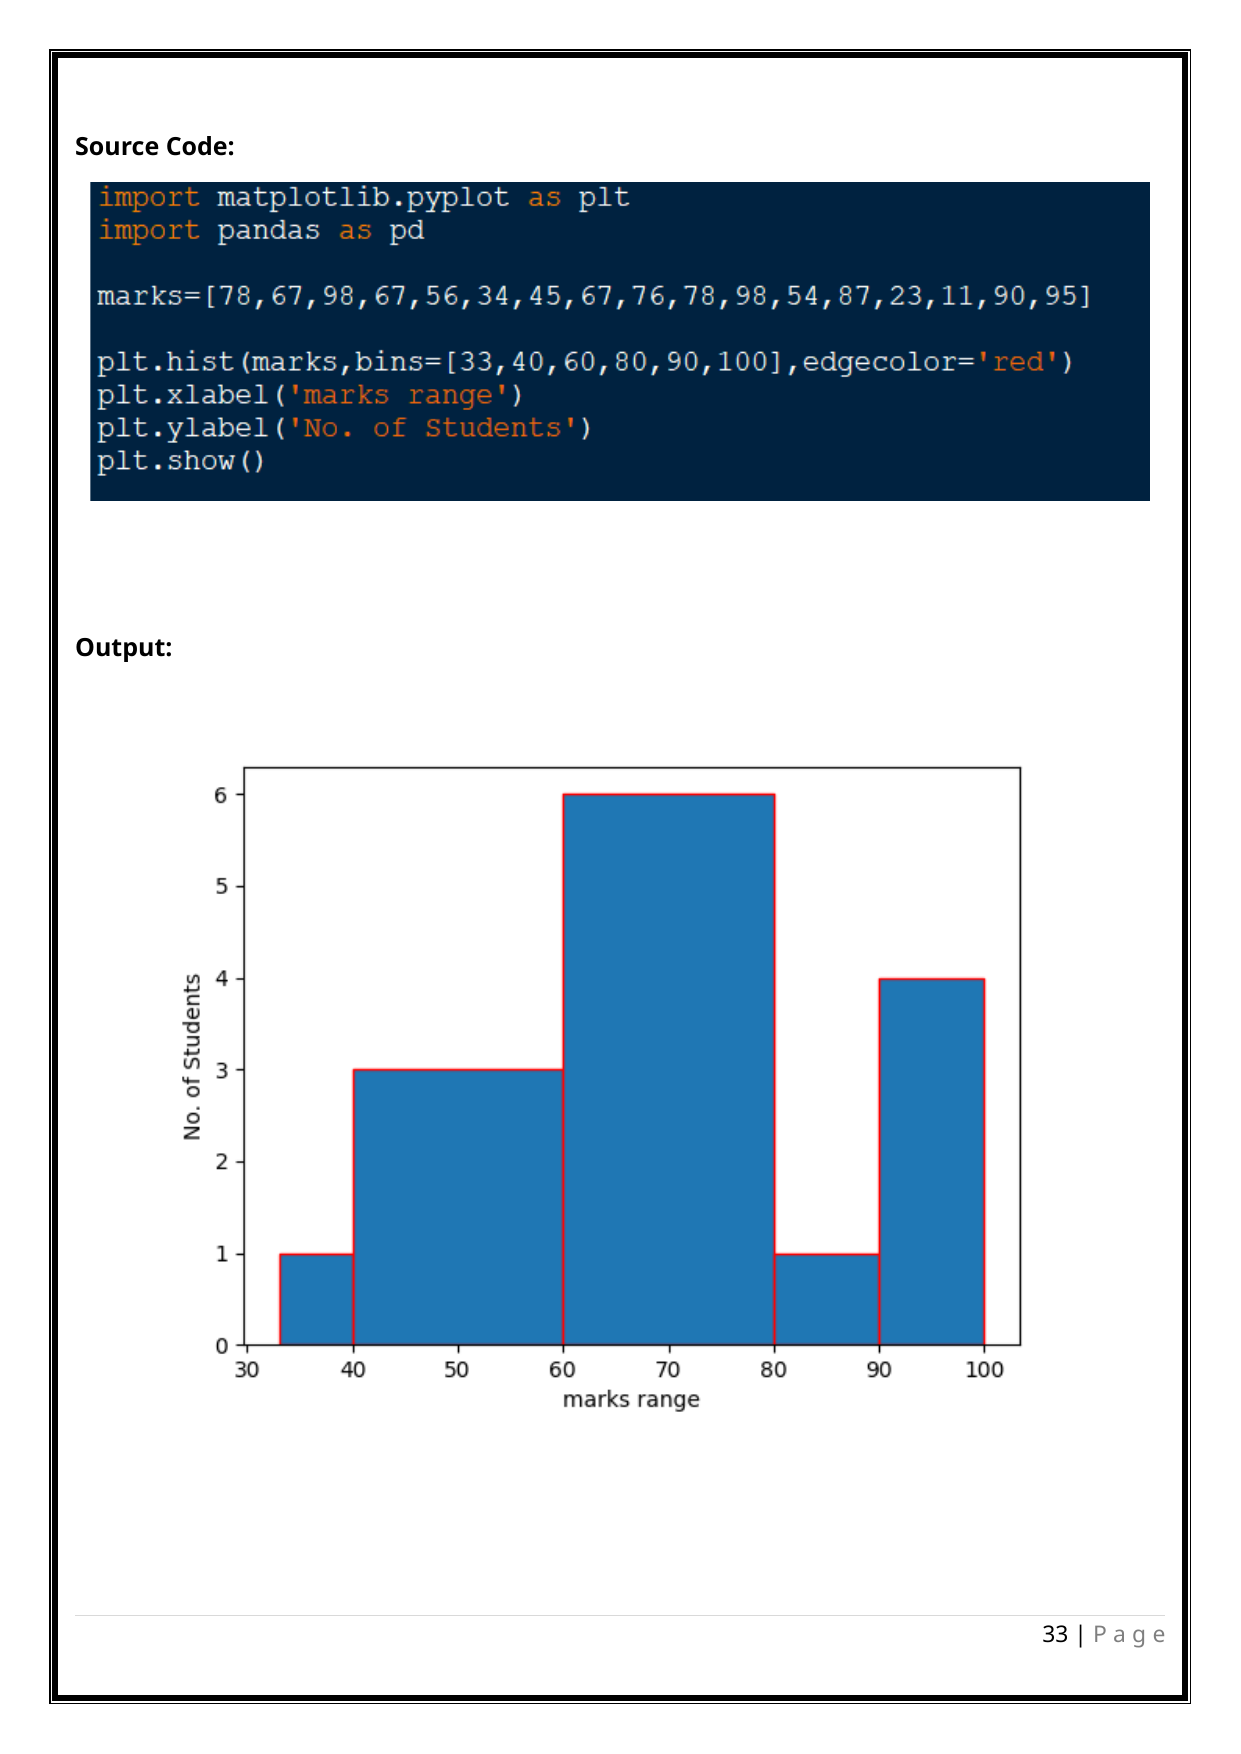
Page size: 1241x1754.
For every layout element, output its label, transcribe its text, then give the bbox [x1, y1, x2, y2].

text Source Code: [75, 128, 1165, 162]
text Output: [75, 630, 1165, 664]
picture [90, 182, 1150, 501]
picture [120, 736, 1120, 1426]
